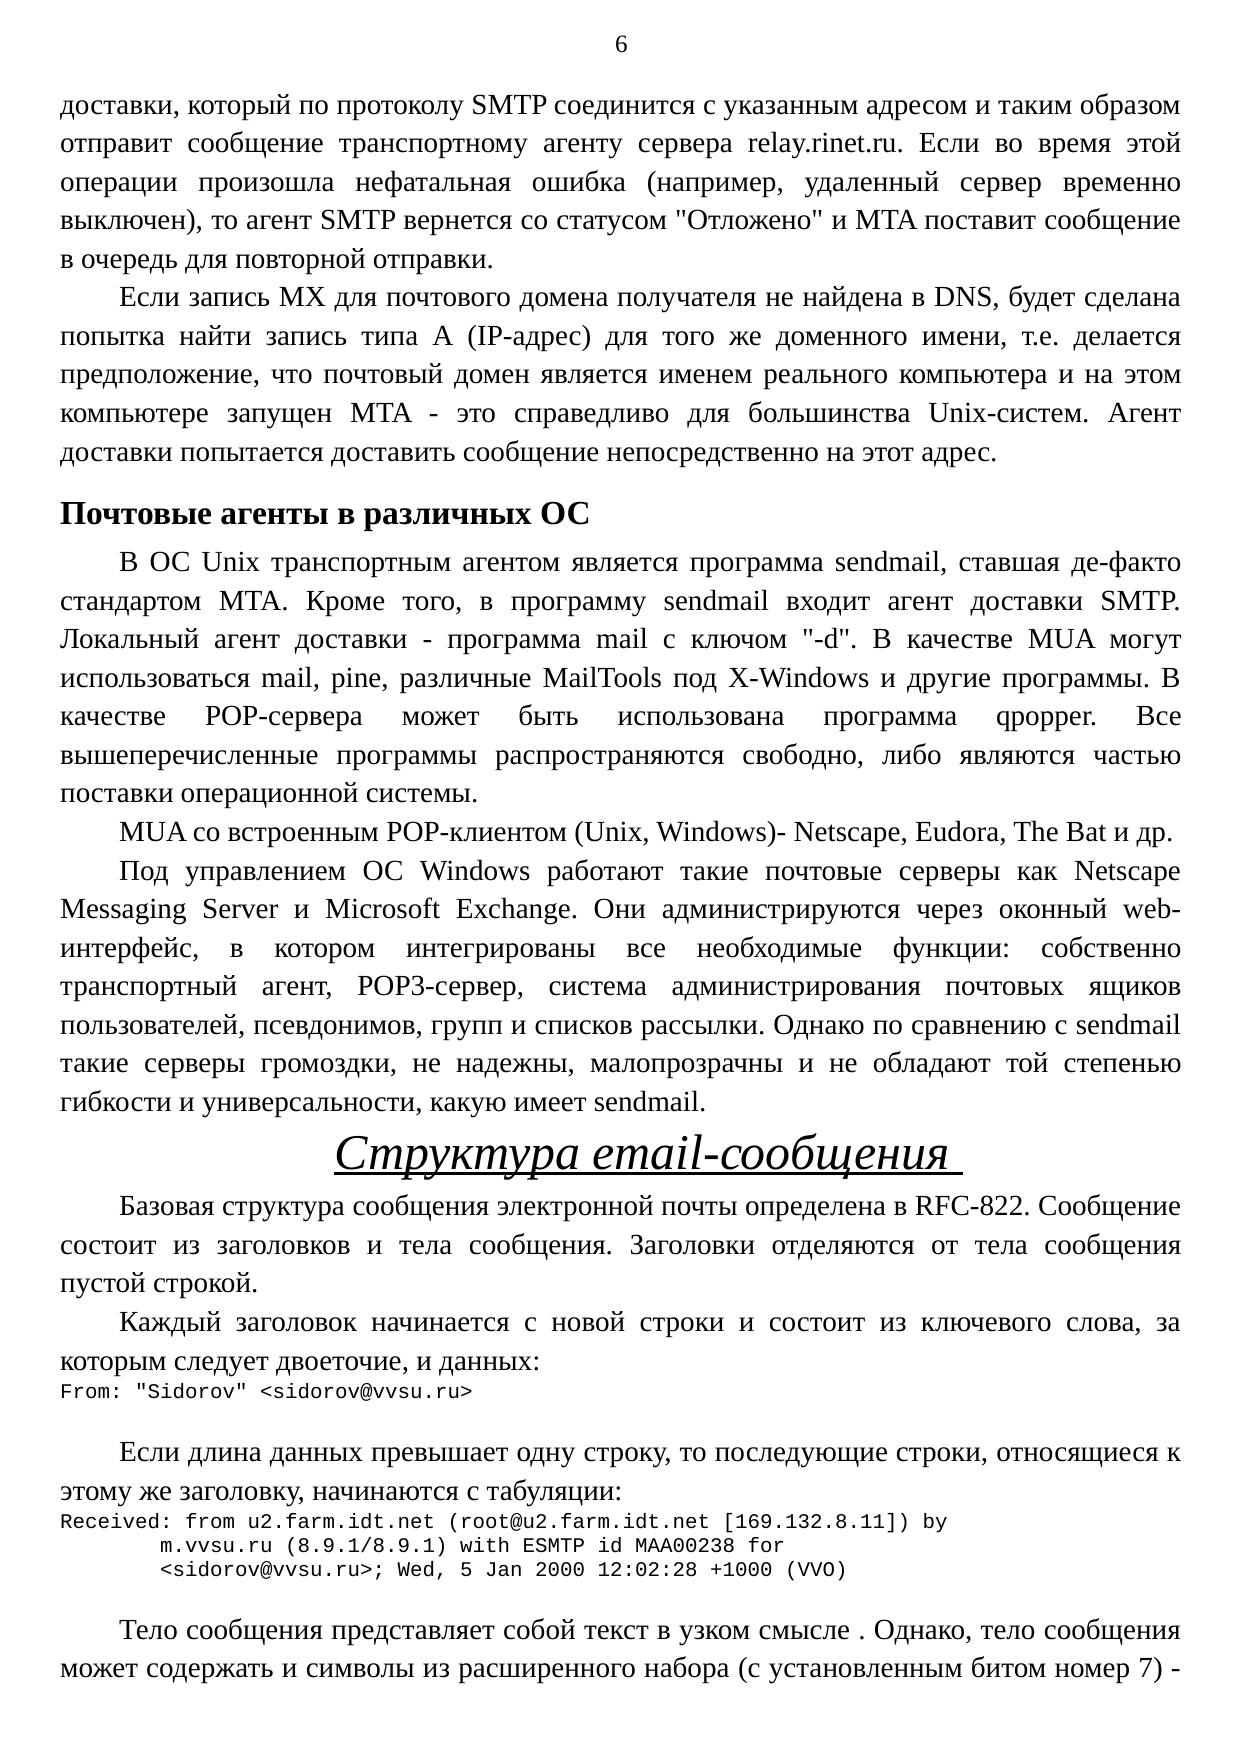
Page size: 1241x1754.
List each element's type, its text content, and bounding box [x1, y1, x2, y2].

text доставки, который по протоколу SMTP соединится с указанным адресом и таким образом отправит сообщение транспортному агенту сервера relay.rinet.ru. Если во время этой операции произошла нефатальная ошибка (например, удаленный сервер временно выключен), то агент SMTP вернется со статусом "Отложено" и MTA поставит сообщение в очередь для повторной отправки. [60, 87, 1182, 274]
text m.vvsu.ru (8.9.1/8.9.1) with ESMTP id MAA00238 for [60, 1535, 1182, 1559]
text В ОС Unix транспортным агентом является программа sendmail, ставшая де-факто стандартом MTA. Кроме того, в программу sendmail входит агент доставки SMTP. Локальный агент доставки - программа mail с ключом "-d". В качестве MUA могут использоваться mail, pine, различные MailTools под X-Windows и другие программы. В качестве POP-сервера может быть использована программа qpopper. Все вышеперечисленные программы распространяются свободно, либо являются частью поставки операционной системы. [60, 544, 1182, 809]
text Received: from u2.farm.idt.net (root@u2.farm.idt.net [169.132.8.11]) by [60, 1511, 1182, 1535]
subtitle Почтовые агенты в различных ОС [60, 493, 1182, 532]
text From: "Sidorov" <sidorov@vvsu.ru> [60, 1381, 1182, 1405]
text Каждый заголовок начинается с новой строки и состоит из ключевого слова, за которым следует двоеточие, и данных: [60, 1304, 1182, 1376]
text Базовая структура сообщения электронной почты определена в RFC-822. Сообщение состоит из заголовков и тела сообщения. Заголовки отделяются от тела сообщения пустой строкой. [60, 1188, 1182, 1299]
text MUA со встроенным POP-клиентом (Unix, Windows)- Netscape, Eudora, The Bat и др. [60, 814, 1182, 848]
text Под управлением ОС Windows работают такие почтовые серверы как Netscape Messaging Server и Microsoft Exchange. Они администрируются через оконный web-интерфейс, в котором интегрированы все необходимые функции: собственно транспортный агент, POP3-сервер, система администрирования почтовых ящиков пользователей, псевдонимов, групп и списков рассылки. Однако по сравнению c sendmail такие серверы громоздки, не надежны, малопрозрачны и не обладают той степенью гибкости и универсальности, какую имеет sendmail. [60, 853, 1182, 1117]
text Тело сообщения представляет собой текст в узком смысле . Однако, тело сообщения может содержать и символы из расширенного набора (с установленным битом номер 7) [60, 1612, 1182, 1684]
text Структура email-сообщения [60, 1122, 1182, 1180]
text Если запись MX для почтового домена получателя не найдена в DNS, будет сделана попытка найти запись типа А (IP-адрес) для того же доменного имени, т.е. делается предположение, что почтовый домен является именем реального компьютера и на этом компьютере запущен MTA - это справедливо для большинства Unix-систем. Агент доставки попытается доставить сообщение непосредственно на этот адрес. [60, 279, 1182, 467]
text Если длина данных превышает одну строку, то последующие строки, относящиеся к этому же заголовку, начинаются с табуляции: [60, 1434, 1182, 1506]
text <sidorov@vvsu.ru>; Wed, 5 Jan 2000 12:02:28 +1000 (VVO) [60, 1559, 1182, 1582]
